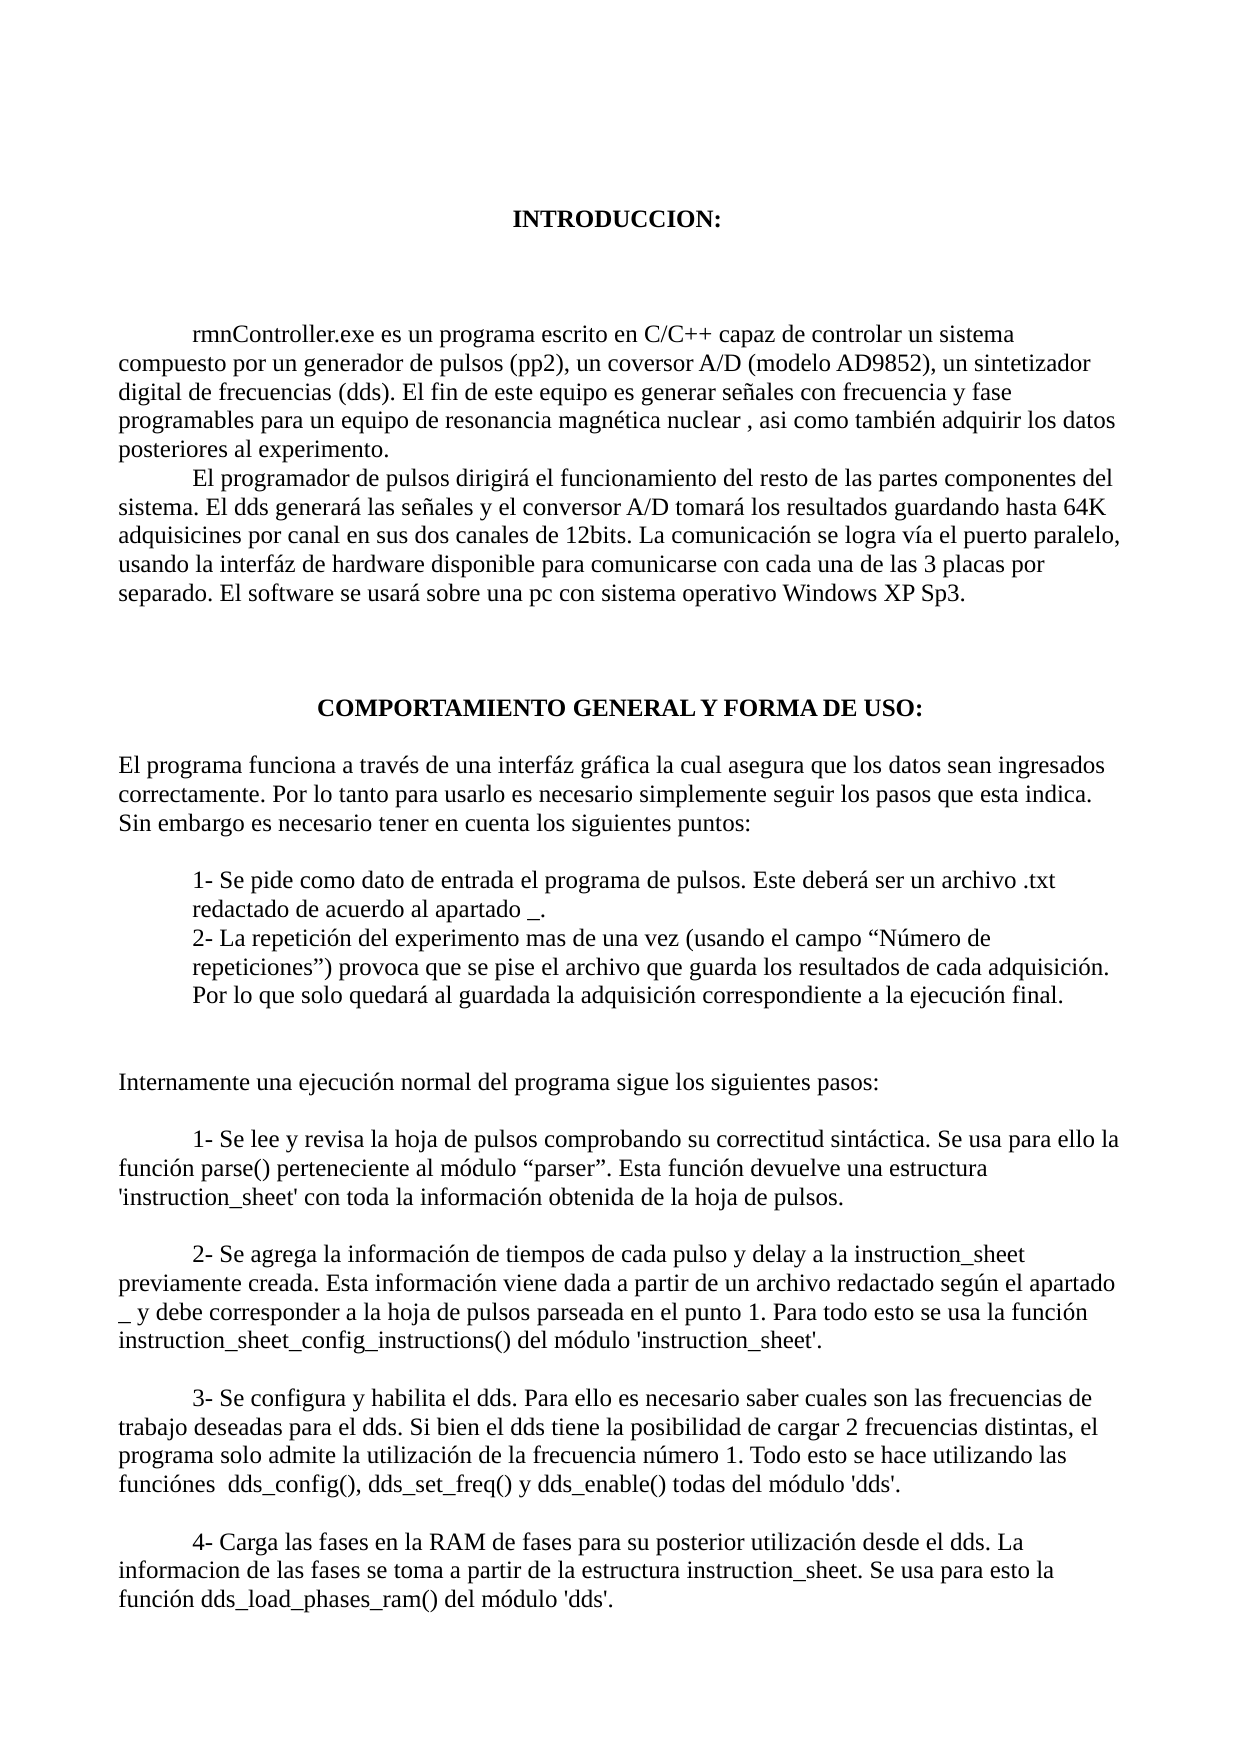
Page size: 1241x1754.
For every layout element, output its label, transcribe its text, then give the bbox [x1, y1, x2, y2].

text Internamente una ejecución normal del programa sigue los siguientes pasos: [118, 1067, 1122, 1096]
text 1- Se lee y revisa la hoja de pulsos comprobando su correctitud sintáctica. Se usa para ello la función parse() perteneciente al módulo “parser”. Esta función devuelve una estructura 'instruction_sheet' con toda la información obtenida de la hoja de pulsos. [118, 1124, 1122, 1211]
text 1- Se pide como dato de entrada el programa de pulsos. Este deberá ser un archivo .txt redactado de acuerdo al apartado _. [118, 866, 1122, 923]
text rmnController.exe es un programa escrito en C/C++ capaz de controlar un sistema compuesto por un generador de pulsos (pp2), un coversor A/D (modelo AD9852), un sintetizador digital de frecuencias (dds). El fin de este equipo es generar señales con frecuencia y fase programables para un equipo de resonancia magnética nuclear , asi como también adquirir los datos posteriores al experimento. [118, 319, 1122, 463]
text 2- Se agrega la información de tiempos de cada pulso y delay a la instruction_sheet previamente creada. Esta información viene dada a partir de un archivo redactado según el apartado _ y debe corresponder a la hoja de pulsos parseada en el punto 1. Para todo esto se usa la función instruction_sheet_config_instructions() del módulo 'instruction_sheet'. [118, 1239, 1122, 1354]
text 4- Carga las fases en la RAM de fases para su posterior utilización desde el dds. La informacion de las fases se toma a partir de la estructura instruction_sheet. Se usa para esto la función dds_load_phases_ram() del módulo 'dds'. [118, 1527, 1122, 1613]
text 3- Se configura y habilita el dds. Para ello es necesario saber cuales son las frecuencias de trabajo deseadas para el dds. Si bien el dds tiene la posibilidad de cargar 2 frecuencias distintas, el programa solo admite la utilización de la frecuencia número 1. Todo esto se hace utilizando las funciónes dds_config(), dds_set_freq() y dds_enable() todas del módulo 'dds'. [118, 1383, 1122, 1498]
text El programador de pulsos dirigirá el funcionamiento del resto de las partes componentes del sistema. El dds generará las señales y el conversor A/D tomará los resultados guardando hasta 64K adquisicines por canal en sus dos canales de 12bits. La comunicación se logra vía el puerto paralelo, usando la interfáz de hardware disponible para comunicarse con cada una de las 3 placas por separado. El software se usará sobre una pc con sistema operativo Windows XP Sp3. [118, 463, 1122, 607]
text 2- La repetición del experimento mas de una vez (usando el campo “Número de repeticiones”) provoca que se pise el archivo que guarda los resultados de cada adquisición. Por lo que solo quedará al guardada la adquisición correspondiente a la ejecución final. [118, 923, 1122, 1009]
text COMPORTAMIENTO GENERAL Y FORMA DE USO: [118, 693, 1122, 722]
text El programa funciona a través de una interfáz gráfica la cual asegura que los datos sean ingresados correctamente. Por lo tanto para usarlo es necesario simplemente seguir los pasos que esta indica. Sin embargo es necesario tener en cuenta los siguientes puntos: [118, 751, 1122, 837]
text INTRODUCCION: [118, 204, 1122, 233]
